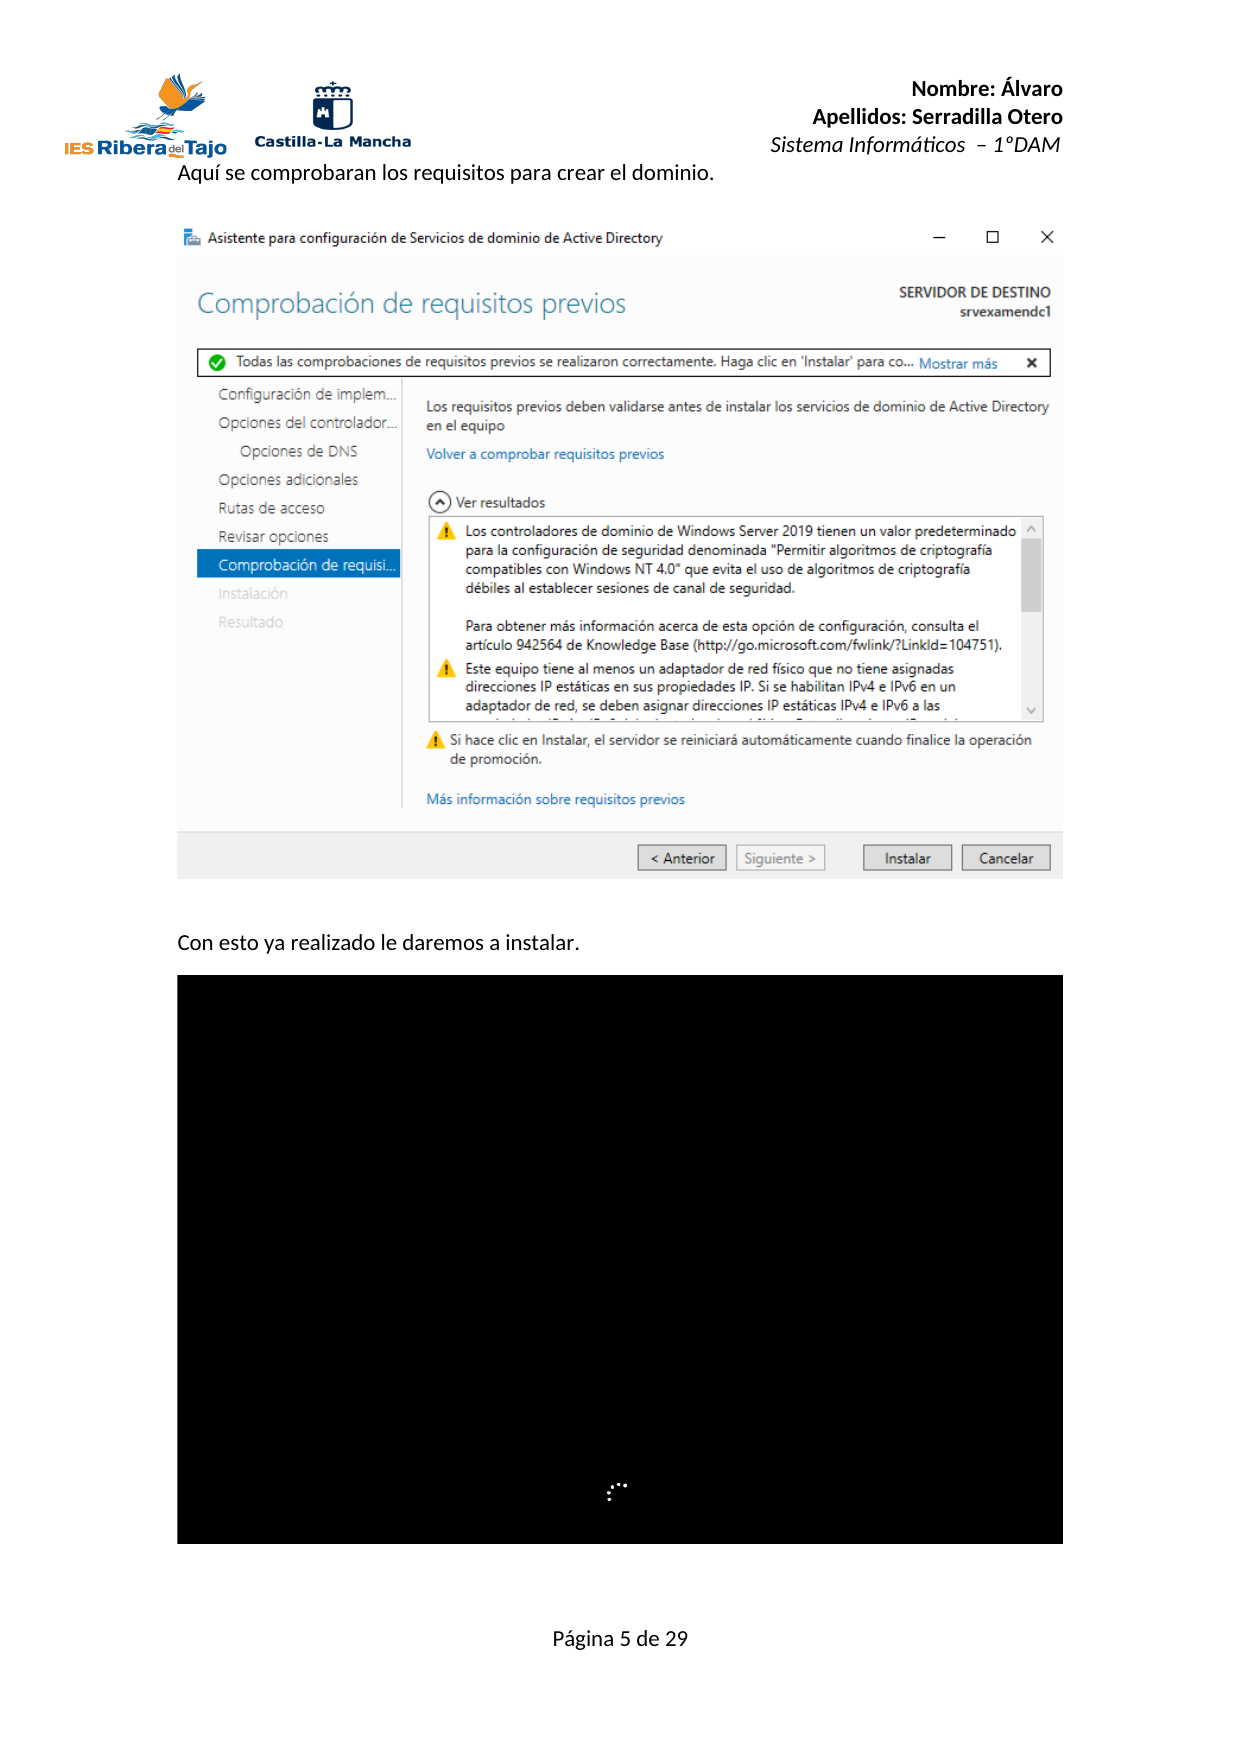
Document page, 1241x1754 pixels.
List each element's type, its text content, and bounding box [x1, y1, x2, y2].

text Con esto ya realizado le daremos a instalar. [177, 928, 1063, 956]
picture [177, 224, 1063, 879]
picture [233, 73, 432, 158]
picture [65, 73, 227, 158]
picture [177, 975, 1063, 1544]
text Aquí se comprobaran los requisitos para crear el dominio. [177, 158, 1063, 186]
